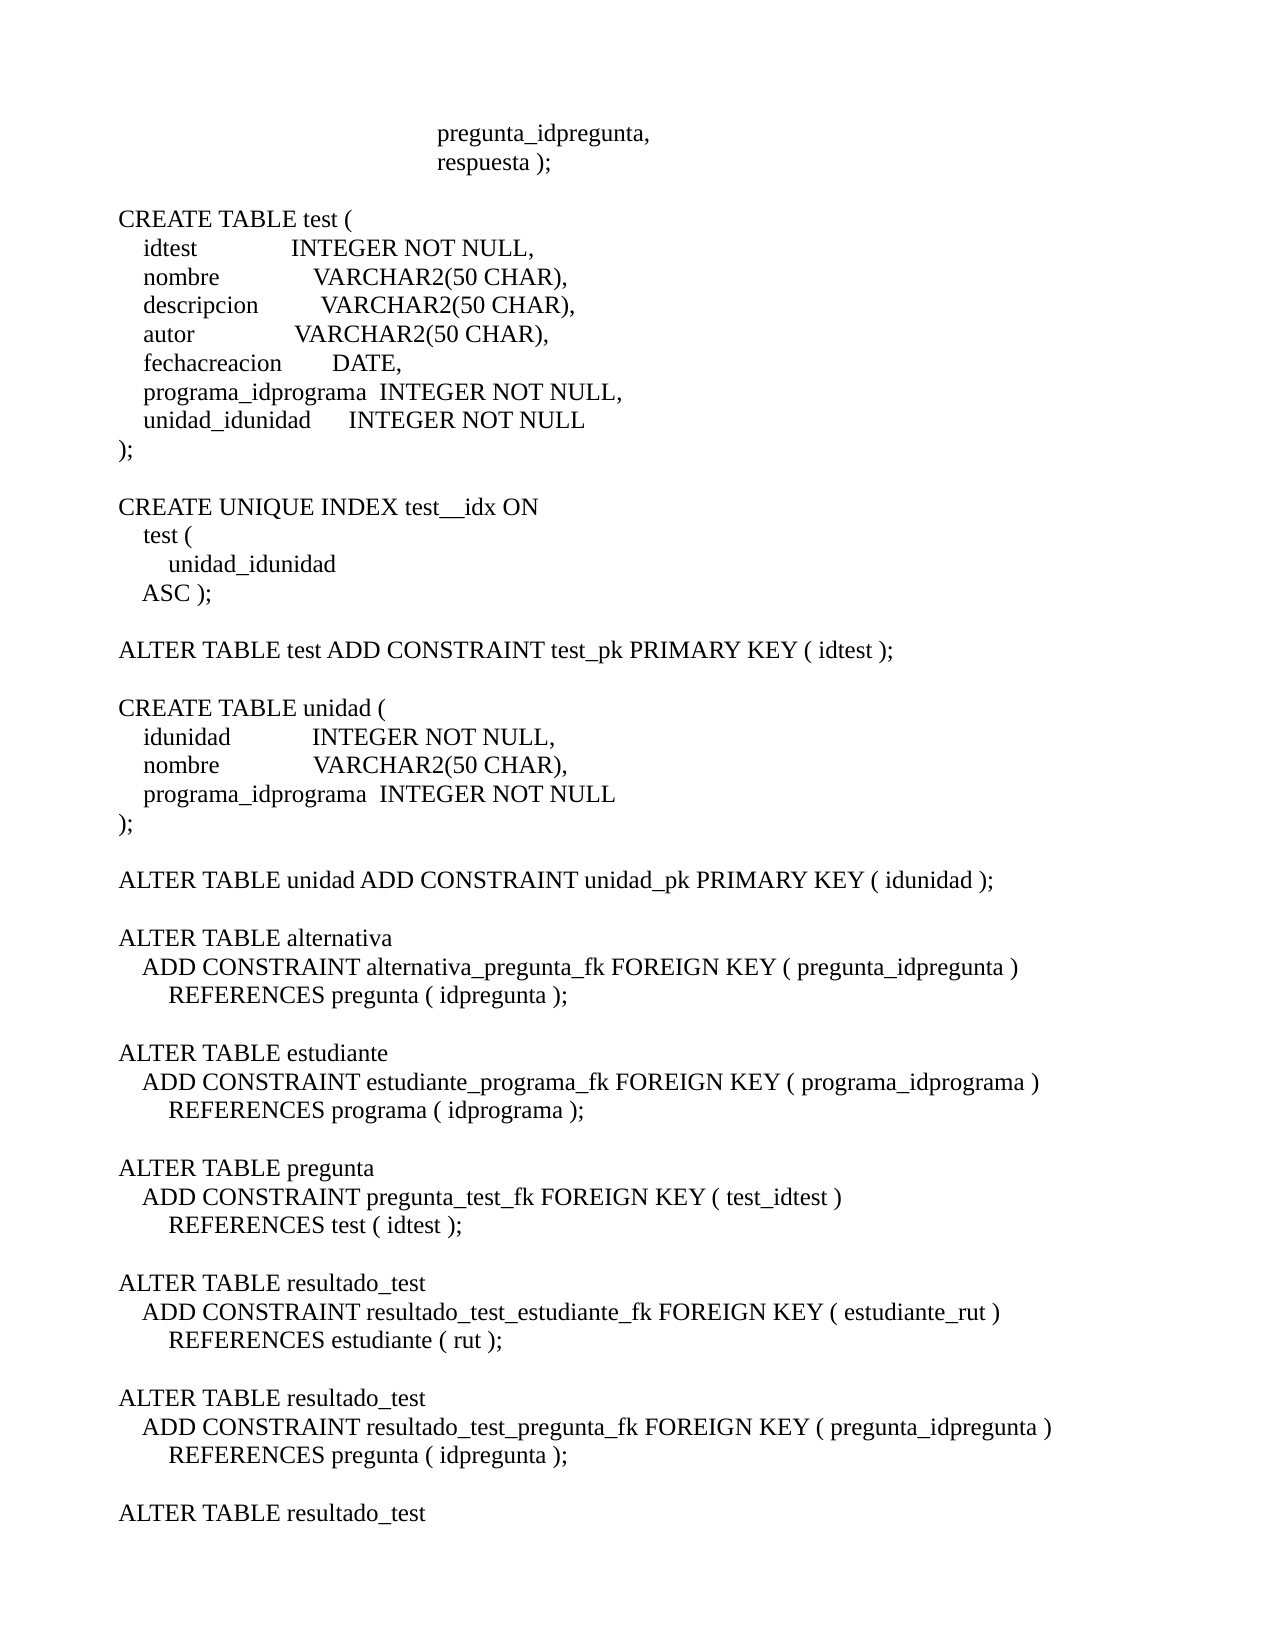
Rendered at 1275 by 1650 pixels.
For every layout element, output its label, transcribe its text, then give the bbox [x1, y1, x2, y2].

text idtest INTEGER NOT NULL, [118, 233, 1157, 262]
text ADD CONSTRAINT estudiante_programa_fk FOREIGN KEY ( programa_idprograma ) [118, 1067, 1157, 1096]
text ALTER TABLE test ADD CONSTRAINT test_pk PRIMARY KEY ( idtest ); [118, 636, 1157, 664]
text ); [118, 808, 1157, 837]
text ALTER TABLE pregunta [118, 1153, 1157, 1182]
text nombre VARCHAR2(50 CHAR), [118, 751, 1157, 779]
text ALTER TABLE unidad ADD CONSTRAINT unidad_pk PRIMARY KEY ( idunidad ); [118, 866, 1157, 894]
text descripcion VARCHAR2(50 CHAR), [118, 291, 1157, 319]
text ALTER TABLE resultado_test [118, 1498, 1157, 1527]
text REFERENCES test ( idtest ); [118, 1211, 1157, 1239]
text REFERENCES pregunta ( idpregunta ); [118, 981, 1157, 1009]
text test ( [118, 521, 1157, 549]
text CREATE TABLE unidad ( [118, 693, 1157, 722]
text programa_idprograma INTEGER NOT NULL [118, 779, 1157, 808]
text REFERENCES programa ( idprograma ); [118, 1096, 1157, 1124]
text respuesta ); [118, 147, 1157, 176]
text ); [118, 434, 1157, 463]
text fechacreacion DATE, [118, 348, 1157, 377]
text unidad_idunidad [118, 549, 1157, 578]
text autor VARCHAR2(50 CHAR), [118, 319, 1157, 348]
text CREATE UNIQUE INDEX test__idx ON [118, 492, 1157, 521]
text CREATE TABLE test ( [118, 204, 1157, 233]
text ASC ); [118, 578, 1157, 607]
text ALTER TABLE resultado_test [118, 1268, 1157, 1297]
text ADD CONSTRAINT resultado_test_pregunta_fk FOREIGN KEY ( pregunta_idpregunta ) [118, 1412, 1157, 1441]
text ALTER TABLE estudiante [118, 1038, 1157, 1067]
text ADD CONSTRAINT pregunta_test_fk FOREIGN KEY ( test_idtest ) [118, 1182, 1157, 1211]
text unidad_idunidad INTEGER NOT NULL [118, 406, 1157, 434]
text REFERENCES pregunta ( idpregunta ); [118, 1441, 1157, 1469]
text ADD CONSTRAINT alternativa_pregunta_fk FOREIGN KEY ( pregunta_idpregunta ) [118, 952, 1157, 981]
text REFERENCES estudiante ( rut ); [118, 1326, 1157, 1354]
text ALTER TABLE alternativa [118, 923, 1157, 952]
text programa_idprograma INTEGER NOT NULL, [118, 377, 1157, 406]
text ALTER TABLE resultado_test [118, 1383, 1157, 1412]
text ADD CONSTRAINT resultado_test_estudiante_fk FOREIGN KEY ( estudiante_rut ) [118, 1297, 1157, 1326]
text idunidad INTEGER NOT NULL, [118, 722, 1157, 751]
text pregunta_idpregunta, [118, 118, 1157, 147]
text nombre VARCHAR2(50 CHAR), [118, 262, 1157, 291]
